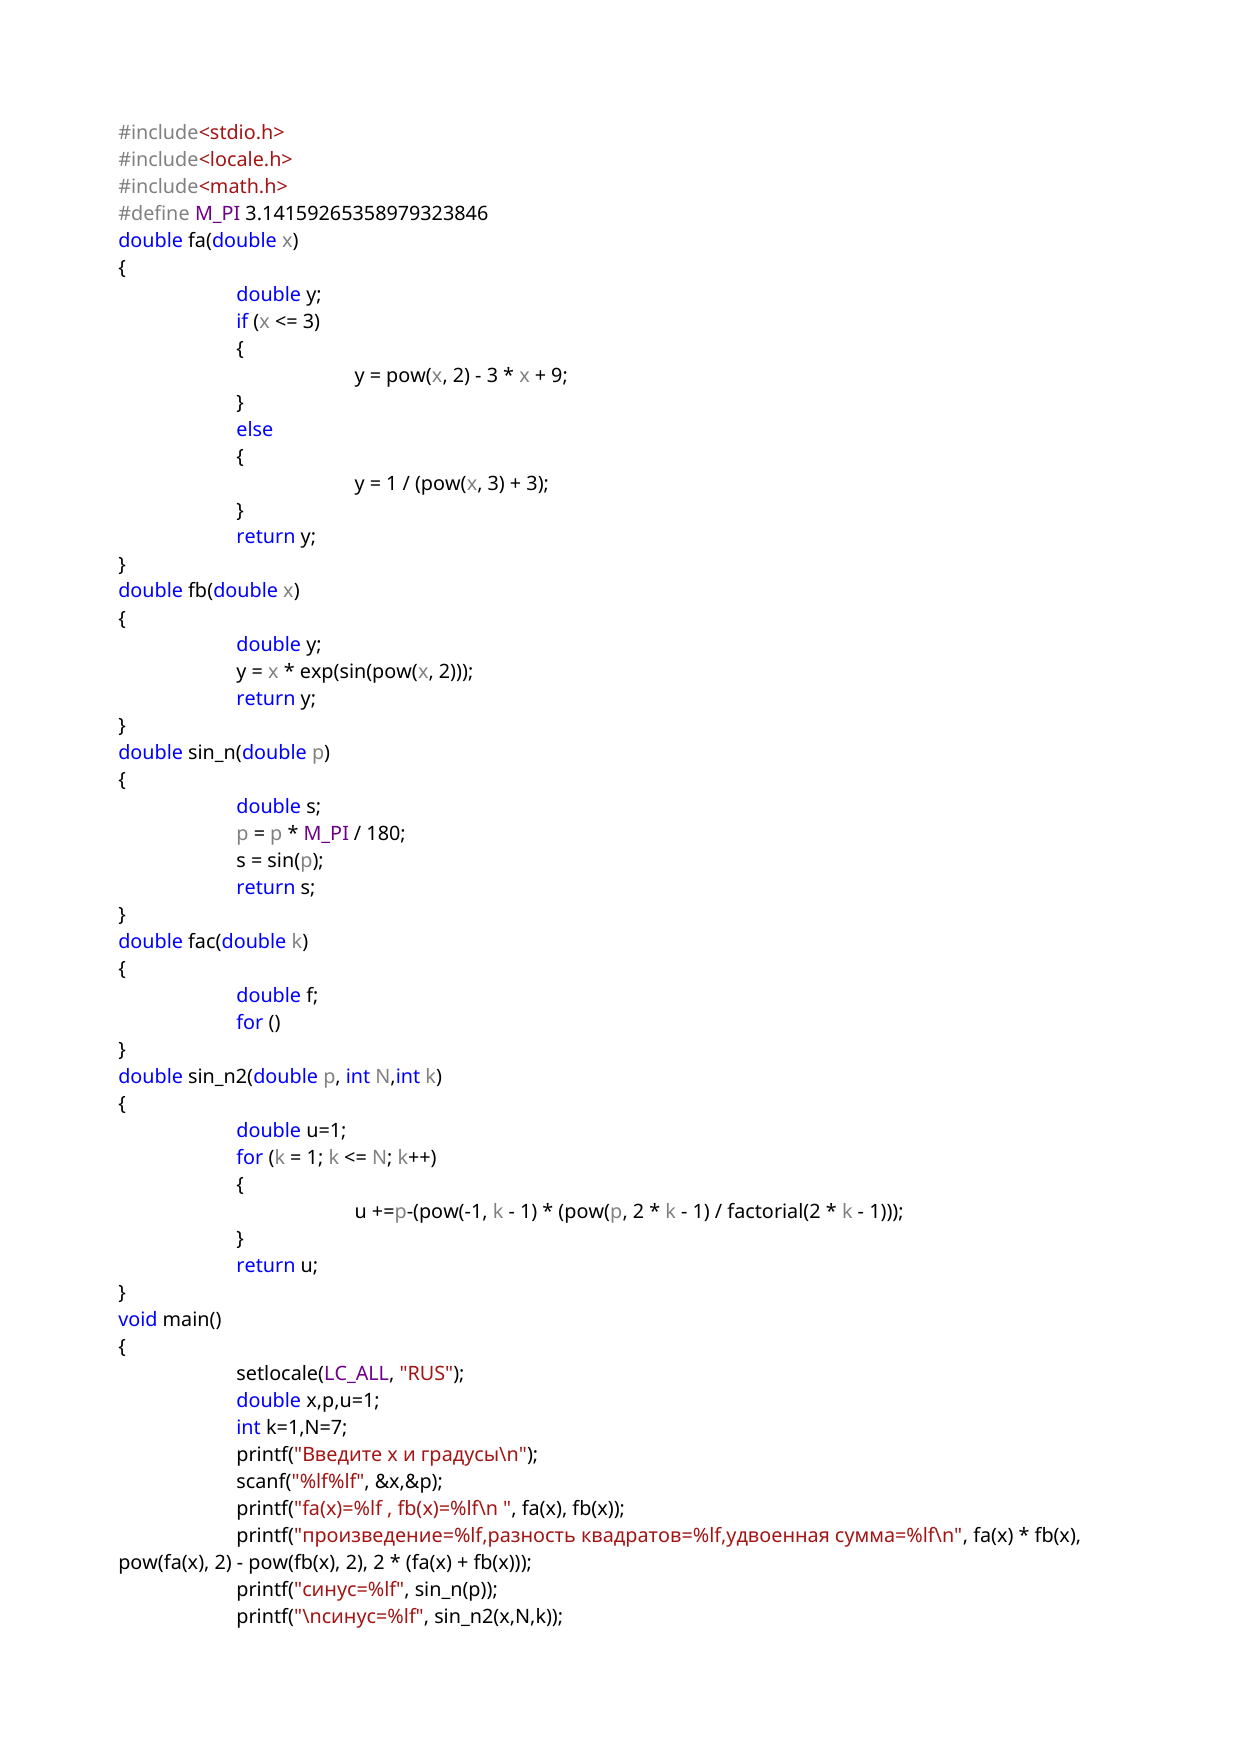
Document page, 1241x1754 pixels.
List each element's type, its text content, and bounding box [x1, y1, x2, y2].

text double x,p,u=1; [118, 1386, 1122, 1413]
text #include<math.h> [118, 172, 1122, 199]
text } [118, 388, 1122, 415]
text int k=1,N=7; [118, 1413, 1122, 1440]
text #include<locale.h> [118, 145, 1122, 172]
text double sin_n(double p) [118, 739, 1122, 766]
text double fb(double x) [118, 577, 1122, 604]
text double u=1; [118, 1116, 1122, 1143]
text } [118, 901, 1122, 927]
text return s; [118, 873, 1122, 901]
text return y; [118, 523, 1122, 550]
text else [118, 415, 1122, 442]
text } [118, 550, 1122, 577]
text double y; [118, 280, 1122, 307]
text double fa(double x) [118, 226, 1122, 253]
text #define M_PI 3.14159265358979323846 [118, 199, 1122, 226]
text y = pow(x, 2) - 3 * x + 9; [118, 361, 1122, 388]
text { [118, 1089, 1122, 1116]
text } [118, 1035, 1122, 1062]
text s = sin(p); [118, 847, 1122, 873]
text } [118, 1224, 1122, 1251]
text { [118, 1170, 1122, 1197]
text } [118, 1278, 1122, 1305]
text y = x * exp(sin(pow(x, 2))); [118, 658, 1122, 685]
text { [118, 1332, 1122, 1359]
text { [118, 253, 1122, 280]
text for () [118, 1008, 1122, 1035]
text void main() [118, 1305, 1122, 1332]
text printf("Введите х и градусы\n"); [118, 1440, 1122, 1467]
text { [118, 766, 1122, 793]
text return u; [118, 1251, 1122, 1278]
text double fac(double k) [118, 927, 1122, 954]
text if (x <= 3) [118, 307, 1122, 334]
text double y; [118, 631, 1122, 658]
text { [118, 442, 1122, 469]
text y = 1 / (pow(x, 3) + 3); [118, 469, 1122, 496]
text { [118, 954, 1122, 981]
text } [118, 496, 1122, 523]
text for (k = 1; k <= N; k++) [118, 1143, 1122, 1170]
text double s; [118, 793, 1122, 819]
text #include<stdio.h> [118, 118, 1122, 145]
text } [118, 712, 1122, 739]
text scanf("%lf%lf", &x,&p); [118, 1467, 1122, 1494]
text setlocale(LC_ALL, "RUS"); [118, 1359, 1122, 1386]
text { [118, 334, 1122, 361]
text u +=p-(pow(-1, k - 1) * (pow(p, 2 * k - 1) / factorial(2 * k - 1))); [118, 1197, 1122, 1224]
text printf("fa(x)=%lf , fb(x)=%lf\n ", fa(x), fb(x)); [118, 1494, 1122, 1521]
text return y; [118, 685, 1122, 712]
text p = p * M_PI / 180; [118, 819, 1122, 847]
text double sin_n2(double p, int N,int k) [118, 1062, 1122, 1089]
text printf("синус=%lf", sin_n(p)); [118, 1575, 1122, 1602]
text { [118, 604, 1122, 631]
text printf("\nсинус=%lf", sin_n2(x,N,k)); [118, 1602, 1122, 1629]
text printf("произведение=%lf,разность квадратов=%lf,удвоенная сумма=%lf\n", fa(x) * fb(x), pow(fa(x), 2) - pow(fb(x), 2), 2 * (fa(x) + fb(x))); [118, 1521, 1122, 1575]
text double f; [118, 981, 1122, 1008]
